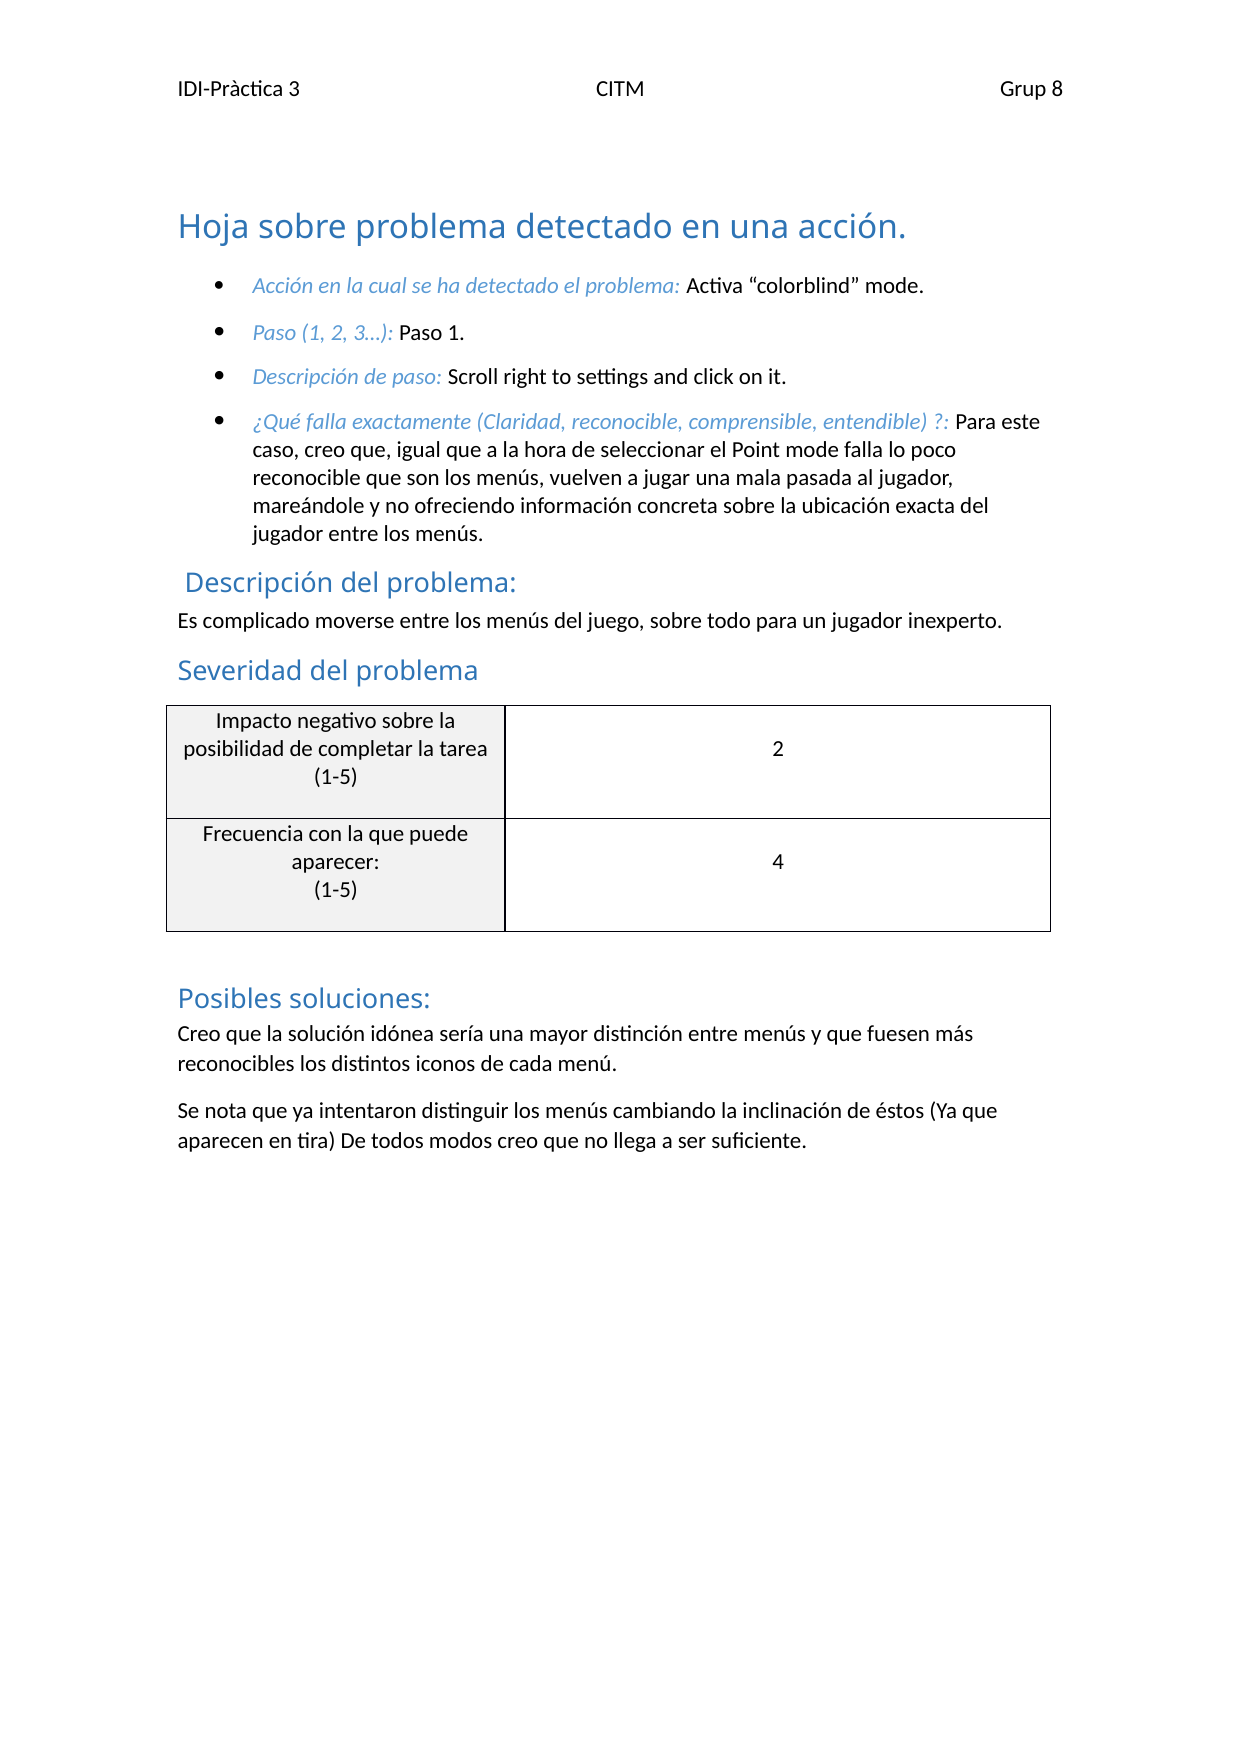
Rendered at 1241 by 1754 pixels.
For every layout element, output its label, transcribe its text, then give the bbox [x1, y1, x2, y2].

subtitle Descripción del problema: [177, 564, 1063, 601]
text Creo que la solución idónea sería una mayor distinción entre menús y que fuesen más reconocibles los distintos iconos de cada menú. [177, 1019, 1063, 1077]
text Se nota que ya intentaron distinguir los menús cambiando la inclinación de éstos (Ya que aparecen en tira) De todos modos creo que no llega a ser suficiente. [177, 1096, 1063, 1154]
list Acción en la cual se ha detectado el problema: Activa “colorblind” mode. [215, 271, 1063, 299]
list Paso (1, 2, 3…): Paso 1. [215, 318, 1063, 346]
table_header 2 [506, 706, 1050, 818]
text Severidad del problema [177, 651, 1063, 688]
table_header Impacto negativo sobre la posibilidad de completar la tarea (1-5) [167, 706, 504, 818]
subtitle Posibles soluciones: [177, 979, 1063, 1016]
table_cell Frecuencia con la que puede aparecer: (1-5) [167, 819, 504, 931]
subtitle Hoja sobre problema detectado en una acción. [177, 203, 1063, 248]
text Es complicado moverse entre los menús del juego, sobre todo para un jugador inexperto. [177, 607, 1063, 635]
list ¿Qué falla exactamente (Claridad, reconocible, comprensible, entendible) ?: Para este caso, creo que, igual que a la hora de seleccionar el Point mode falla lo poco reconocible que son los menús, vuelven a jugar una mala pasada al jugador, mareándole y no ofreciendo información concreta sobre la ubicación exacta del jugador entre los menús. [215, 407, 1063, 547]
table_cell 4 [506, 819, 1050, 931]
list Descripción de paso: Scroll right to settings and click on it. [215, 362, 1063, 391]
